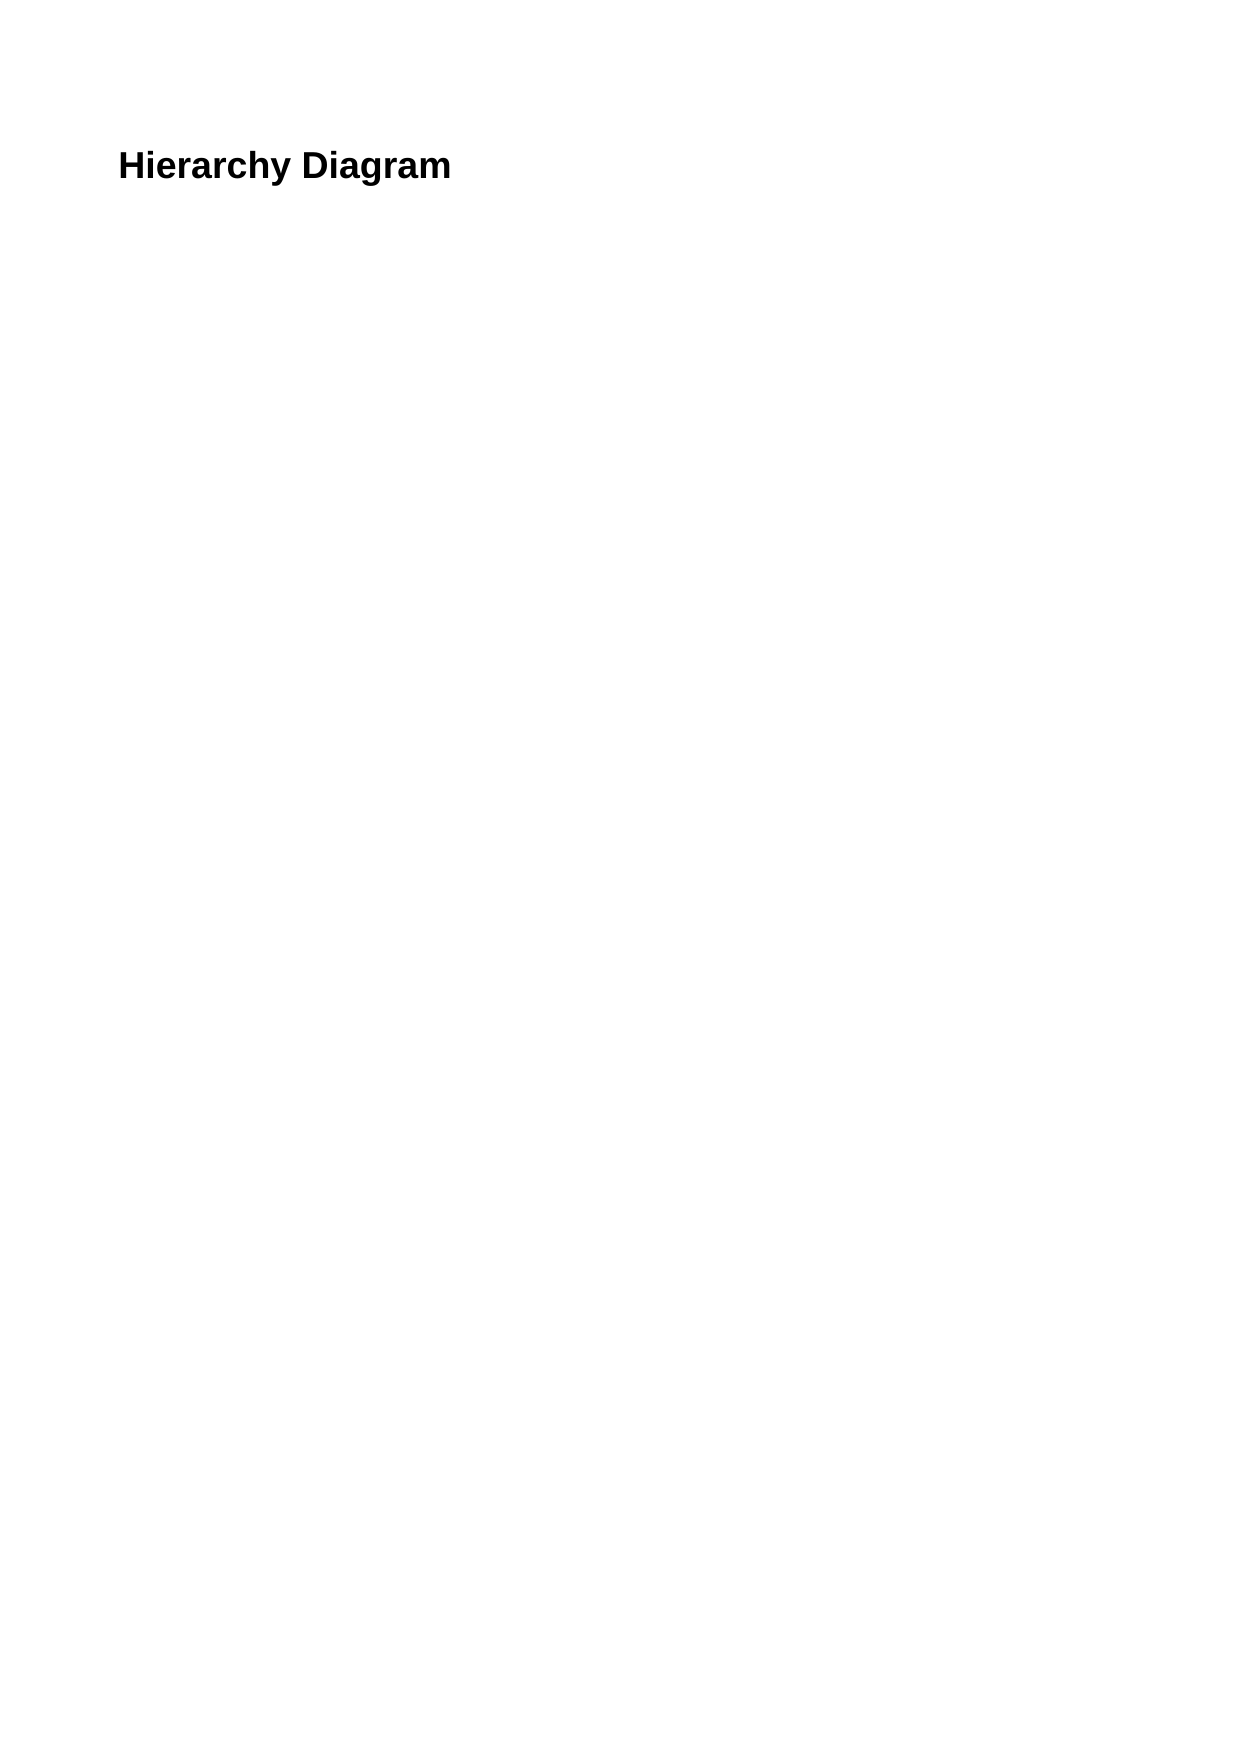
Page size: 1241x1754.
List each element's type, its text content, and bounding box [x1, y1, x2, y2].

subtitle Hierarchy Diagram [118, 143, 1122, 186]
